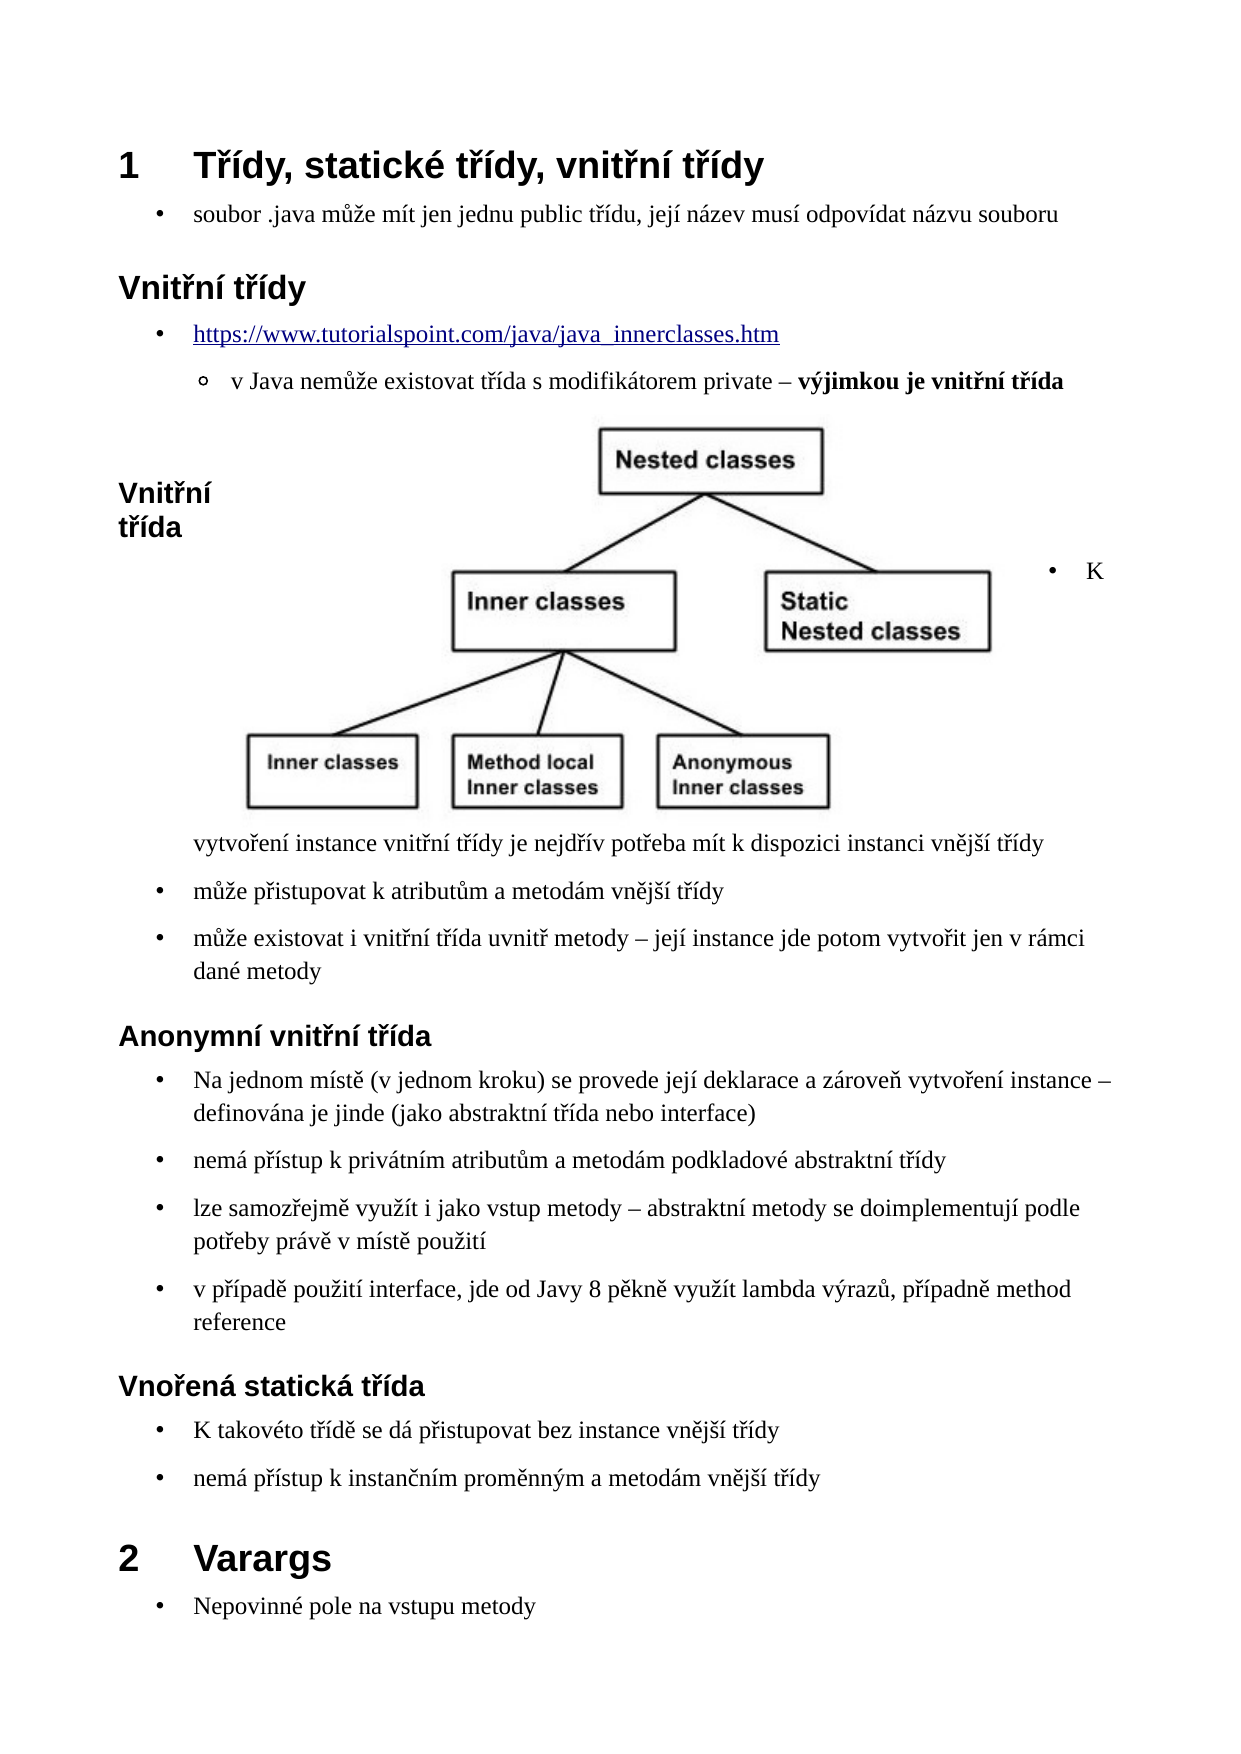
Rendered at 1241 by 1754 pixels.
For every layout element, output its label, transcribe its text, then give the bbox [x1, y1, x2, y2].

list K vytvoření instance vnitřní třídy je nejdřív potřeba mít k dispozici instanci vnější třídy [156, 556, 1122, 857]
list v případě použití interface, jde od Javy 8 pěkně využít lambda výrazů, případně method reference [156, 1274, 1122, 1335]
list může přistupovat k atributům a metodám vnější třídy [156, 876, 1122, 904]
list soubor .java může mít jen jednu public třídu, její název musí odpovídat názvu souboru [156, 199, 1122, 228]
list Na jednom místě (v jednom kroku) se provede její deklarace a zároveň vytvoření instance – definována je jinde (jako abstraktní třída nebo interface) [156, 1065, 1122, 1127]
subtitle Vnitřní třídy [118, 268, 1122, 306]
list https://www.tutorialspoint.com/java/java_innerclasses.htm [156, 319, 1122, 348]
list lze samozřejmě využít i jako vstup metody – abstraktní metody se doimplementují podle potřeby právě v místě použití [156, 1193, 1122, 1255]
subtitle Vnitřní třída [118, 476, 229, 544]
subtitle [1011, 476, 1122, 544]
list Nepovinné pole na vstupu metody [156, 1591, 1122, 1620]
picture [229, 414, 1011, 829]
subtitle Vnořená statická třída [118, 1369, 1122, 1403]
subtitle Třídy, statické třídy, vnitřní třídy [118, 143, 1122, 187]
subtitle Anonymní vnitřní třída [118, 1018, 1122, 1052]
list může existovat i vnitřní třída uvnitř metody – její instance jde potom vytvořit jen v rámci dané metody [156, 923, 1122, 985]
list K takovéto třídě se dá přistupovat bez instance vnější třídy [156, 1415, 1122, 1444]
subtitle Varargs [118, 1535, 1122, 1579]
list v Java nemůže existovat třída s modifikátorem private – výjimkou je vnitřní třída [193, 366, 1122, 395]
list nemá přístup k privátním atributům a metodám podkladové abstraktní třídy [156, 1145, 1122, 1174]
list nemá přístup k instančním proměnným a metodám vnější třídy [156, 1463, 1122, 1491]
